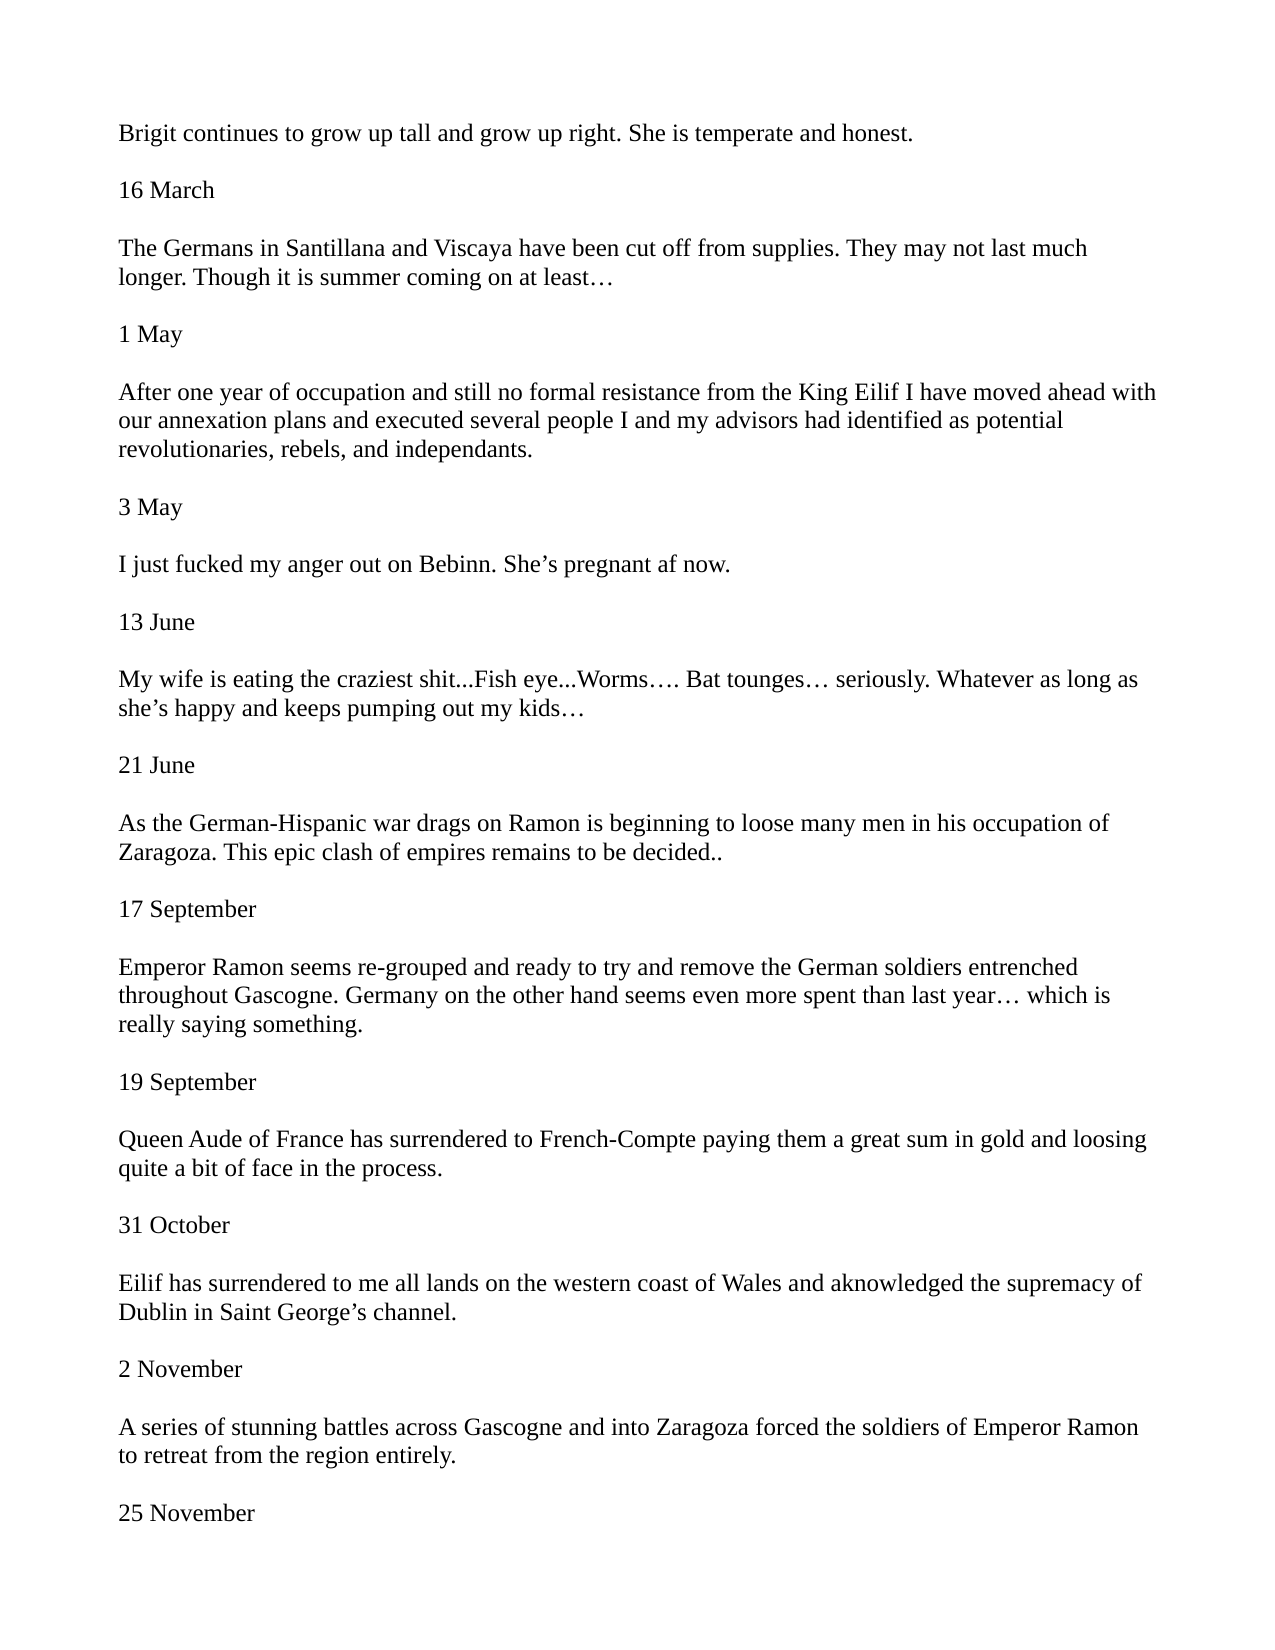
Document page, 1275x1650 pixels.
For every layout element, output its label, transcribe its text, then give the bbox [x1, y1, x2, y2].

text 19 September [118, 1067, 1157, 1096]
text 25 November [118, 1498, 1157, 1527]
text 2 November [118, 1354, 1157, 1383]
text 3 May [118, 492, 1157, 521]
text After one year of occupation and still no formal resistance from the King Eilif I have moved ahead with our annexation plans and executed several people I and my advisors had identified as potential revolutionaries, rebels, and independants. [118, 377, 1157, 463]
text Emperor Ramon seems re-grouped and ready to try and remove the German soldiers entrenched throughout Gascogne. Germany on the other hand seems even more spent than last year… which is really saying something. [118, 952, 1157, 1038]
text 31 October [118, 1211, 1157, 1239]
text 16 March [118, 176, 1157, 204]
text 21 June [118, 751, 1157, 779]
text 17 September [118, 894, 1157, 923]
text 13 June [118, 607, 1157, 636]
text My wife is eating the craziest shit...Fish eye...Worms…. Bat tounges… seriously. Whatever as long as she’s happy and keeps pumping out my kids… [118, 664, 1157, 722]
text The Germans in Santillana and Viscaya have been cut off from supplies. They may not last much longer. Though it is summer coming on at least… [118, 233, 1157, 291]
text 1 May [118, 319, 1157, 348]
text Queen Aude of France has surrendered to French-Compte paying them a great sum in gold and loosing quite a bit of face in the process. [118, 1124, 1157, 1182]
text A series of stunning battles across Gascogne and into Zaragoza forced the soldiers of Emperor Ramon to retreat from the region entirely. [118, 1412, 1157, 1469]
text As the German-Hispanic war drags on Ramon is beginning to loose many men in his occupation of Zaragoza. This epic clash of empires remains to be decided.. [118, 808, 1157, 866]
text Brigit continues to grow up tall and grow up right. She is temperate and honest. [118, 118, 1157, 147]
text I just fucked my anger out on Bebinn. She’s pregnant af now. [118, 549, 1157, 578]
text Eilif has surrendered to me all lands on the western coast of Wales and aknowledged the supremacy of Dublin in Saint George’s channel. [118, 1268, 1157, 1326]
